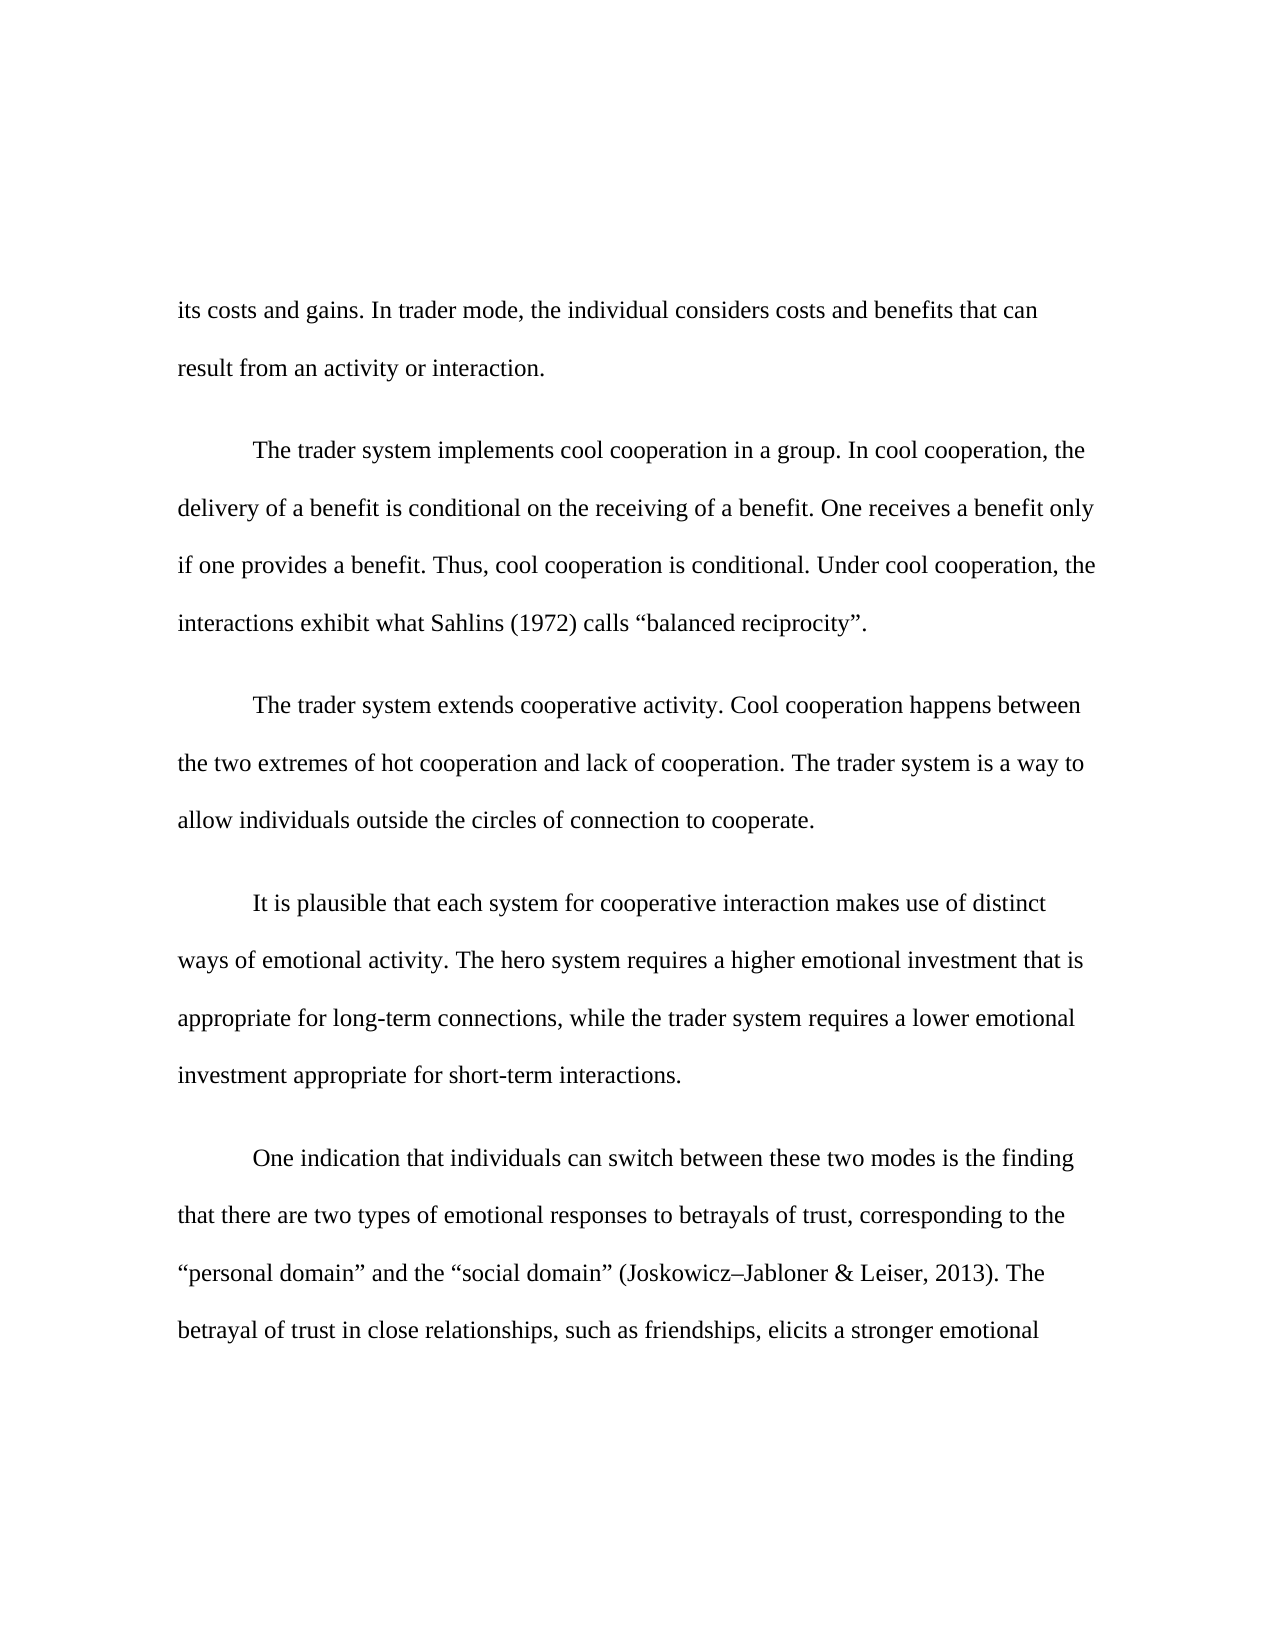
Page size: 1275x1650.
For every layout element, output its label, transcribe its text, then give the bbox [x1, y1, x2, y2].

text It is plausible that each system for cooperative interaction makes use of distinct ways of emotional activity. The hero system requires a higher emotional investment that is appropriate for long-term connections, while the trader system requires a lower emotional investment appropriate for short-term interactions. [177, 888, 1098, 1089]
text its costs and gains. In trader mode, the individual considers costs and benefits that can result from an activity or interaction. [177, 295, 1098, 382]
text The trader system implements cool cooperation in a group. In cool cooperation, the delivery of a benefit is conditional on the receiving of a benefit. One receives a benefit only if one provides a benefit. Thus, cool cooperation is conditional. Under cool cooperation, the interactions exhibit what Sahlins (1972) calls “balanced reciprocity”. [177, 435, 1098, 637]
text The trader system extends cooperative activity. Cool cooperation happens between the two extremes of hot cooperation and lack of cooperation. The trader system is a way to allow individuals outside the circles of connection to cooperate. [177, 690, 1098, 834]
text One indication that individuals can switch between these two modes is the finding that there are two types of emotional responses to betrayals of trust, corresponding to the “personal domain” and the “social domain” (Joskowicz–Jabloner & Leiser, 2013). The betrayal of trust in close relationships, such as friendships, elicits a stronger emotional [177, 1143, 1098, 1344]
